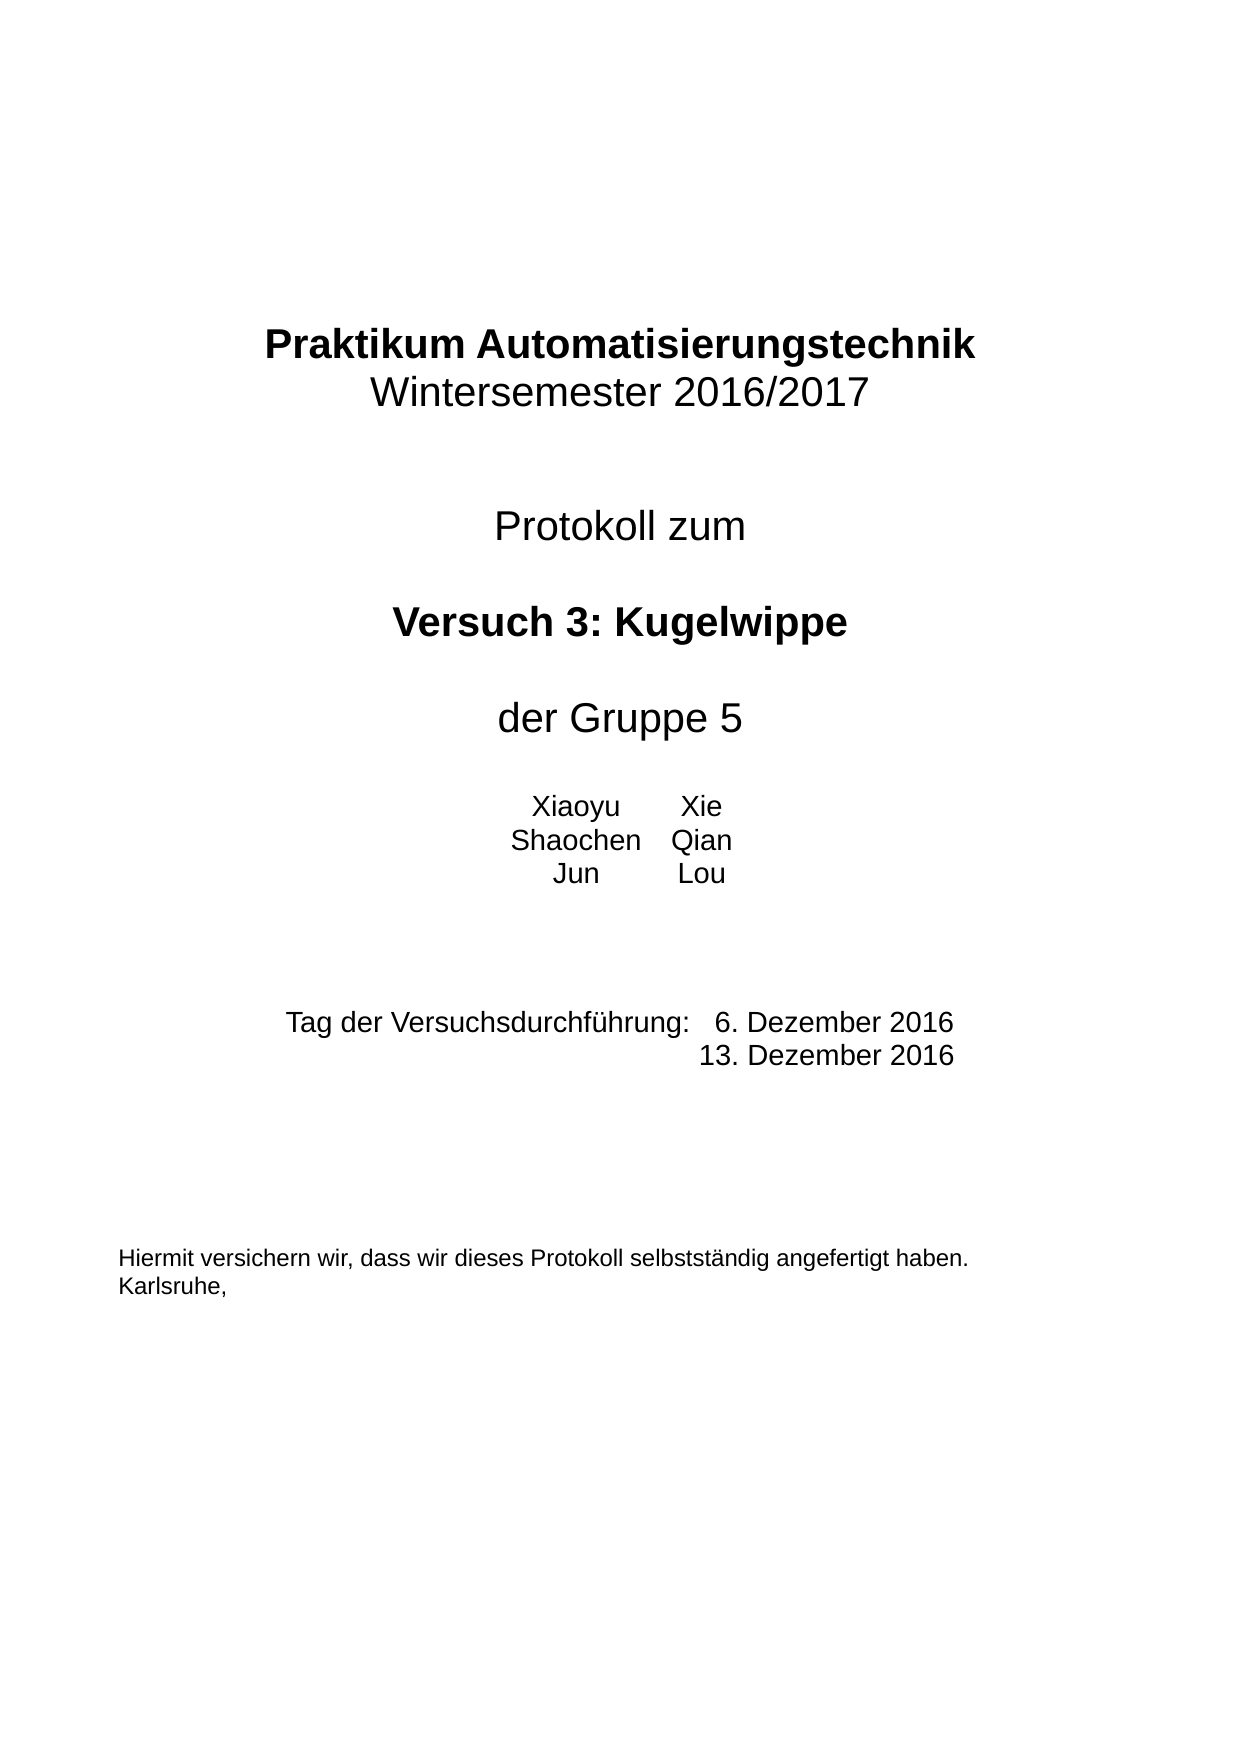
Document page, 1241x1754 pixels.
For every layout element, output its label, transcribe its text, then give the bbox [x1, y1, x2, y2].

text Hiermit versichern wir, dass wir dieses Protokoll selbstständig angefertigt haben. [118, 1244, 1122, 1272]
text Versuch 3: Kugelwippe [118, 597, 1122, 645]
table_header Xiaoyu [495, 789, 657, 822]
table_cell Qian [658, 823, 746, 856]
text Tag der Versuchsdurchführung: 13. Dezember 2016 [118, 1038, 1122, 1072]
table_cell Shaochen [495, 823, 657, 856]
text Praktikum Automatisierungstechnik [118, 319, 1122, 367]
text Karlsruhe, [118, 1272, 1122, 1299]
text der Gruppe 5 [118, 693, 1122, 741]
text Wintersemester 2016/2017 [118, 367, 1122, 415]
text Protokoll zum [118, 501, 1122, 549]
text Tag der Versuchsdurchführung: 6. Dezember 2016 [118, 1004, 1122, 1038]
table_cell Jun [495, 856, 657, 889]
table_cell Lou [658, 856, 746, 889]
table_header Xie [658, 789, 746, 822]
